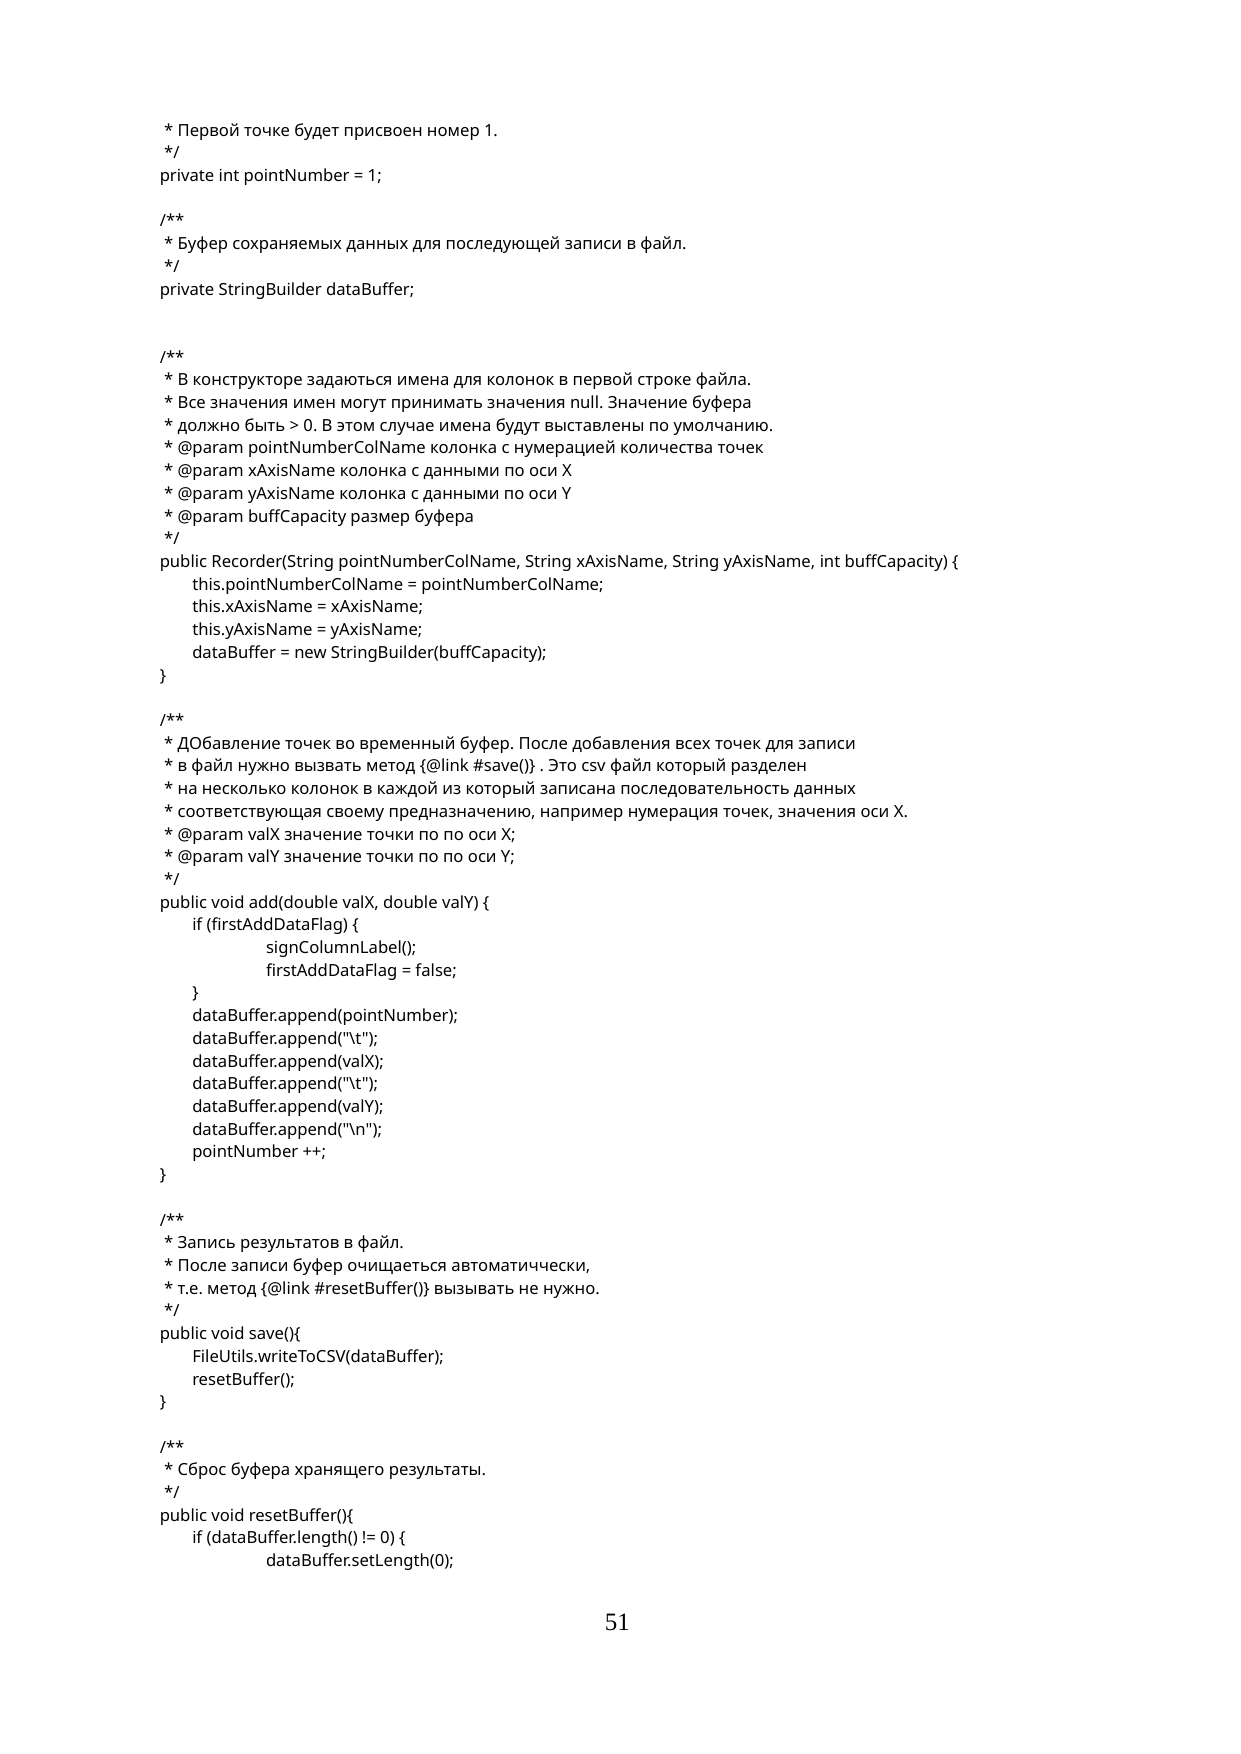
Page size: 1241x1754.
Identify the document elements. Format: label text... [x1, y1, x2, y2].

text private StringBuilder dataBuffer; [118, 277, 1122, 300]
text * т.е. метод {@link #resetBuffer()} вызывать не нужно. [118, 1276, 1122, 1299]
text dataBuffer.append("\n"); [118, 1117, 1122, 1140]
text * @param valY значение точки по по оси Y; [118, 845, 1122, 867]
text dataBuffer.append(valY); [118, 1094, 1122, 1117]
text */ [118, 141, 1122, 163]
text this.xAxisName = xAxisName; [118, 595, 1122, 618]
text dataBuffer.append("\t"); [118, 1072, 1122, 1094]
text firstAddDataFlag = false; [118, 958, 1122, 981]
text /** [118, 708, 1122, 731]
text /** [118, 1208, 1122, 1231]
text dataBuffer.setLength(0); [118, 1549, 1122, 1571]
text /** [118, 1435, 1122, 1458]
text /** [118, 345, 1122, 368]
text public void save(){ [118, 1322, 1122, 1344]
text * Запись результатов в файл. [118, 1231, 1122, 1253]
text } [118, 1390, 1122, 1412]
text * Буфер сохраняемых данных для последующей записи в файл. [118, 232, 1122, 254]
text * @param pointNumberColName колонка с нумерацией количества точек [118, 436, 1122, 459]
text signColumnLabel(); [118, 936, 1122, 958]
text * Первой точке будет присвоен номер 1. [118, 118, 1122, 141]
text private int pointNumber = 1; [118, 163, 1122, 186]
text public Recorder(String pointNumberColName, String xAxisName, String yAxisName, int buffCapacity) { [118, 549, 1122, 572]
text /** [118, 209, 1122, 232]
text * После записи буфер очищаеться автоматиччески, [118, 1253, 1122, 1276]
text * должно быть > 0. В этом случае имена будут выставлены по умолчанию. [118, 413, 1122, 436]
text */ [118, 867, 1122, 890]
text if (firstAddDataFlag) { [118, 913, 1122, 936]
text resetBuffer(); [118, 1367, 1122, 1390]
text * Все значения имен могут принимать значения null. Значение буфера [118, 391, 1122, 413]
text * @param buffCapacity размер буфера [118, 504, 1122, 527]
text */ [118, 1481, 1122, 1503]
text this.pointNumberColName = pointNumberColName; [118, 572, 1122, 595]
text * на несколько колонок в каждой из который записана последовательность данных [118, 777, 1122, 799]
text * @param xAxisName колонка с данными по оси X [118, 459, 1122, 481]
text * соответствующая своему предназначению, например нумерация точек, значения оси X. [118, 799, 1122, 822]
text dataBuffer.append(valX); [118, 1049, 1122, 1072]
text * ДОбавление точек во временный буфер. После добавления всех точек для записи [118, 731, 1122, 754]
text */ [118, 1299, 1122, 1322]
text dataBuffer.append("\t"); [118, 1026, 1122, 1049]
text * в файл нужно вызвать метод {@link #save()} . Это csv файл который разделен [118, 754, 1122, 777]
text } [118, 663, 1122, 686]
text * @param valX значение точки по по оси Х; [118, 822, 1122, 845]
text */ [118, 527, 1122, 549]
text this.yAxisName = yAxisName; [118, 618, 1122, 640]
text if (dataBuffer.length() != 0) { [118, 1526, 1122, 1549]
text * @param yAxisName колонка с данными по оси Y [118, 481, 1122, 504]
text public void add(double valX, double valY) { [118, 890, 1122, 913]
text dataBuffer.append(pointNumber); [118, 1004, 1122, 1026]
text pointNumber ++; [118, 1140, 1122, 1163]
text FileUtils.writeToCSV(dataBuffer); [118, 1344, 1122, 1367]
text * Сброс буфера хранящего результаты. [118, 1458, 1122, 1481]
text } [118, 1163, 1122, 1185]
text dataBuffer = new StringBuilder(buffCapacity); [118, 640, 1122, 663]
text public void resetBuffer(){ [118, 1503, 1122, 1526]
text } [118, 981, 1122, 1004]
text * В конструкторе задаються имена для колонок в первой строке файла. [118, 368, 1122, 391]
text */ [118, 254, 1122, 277]
